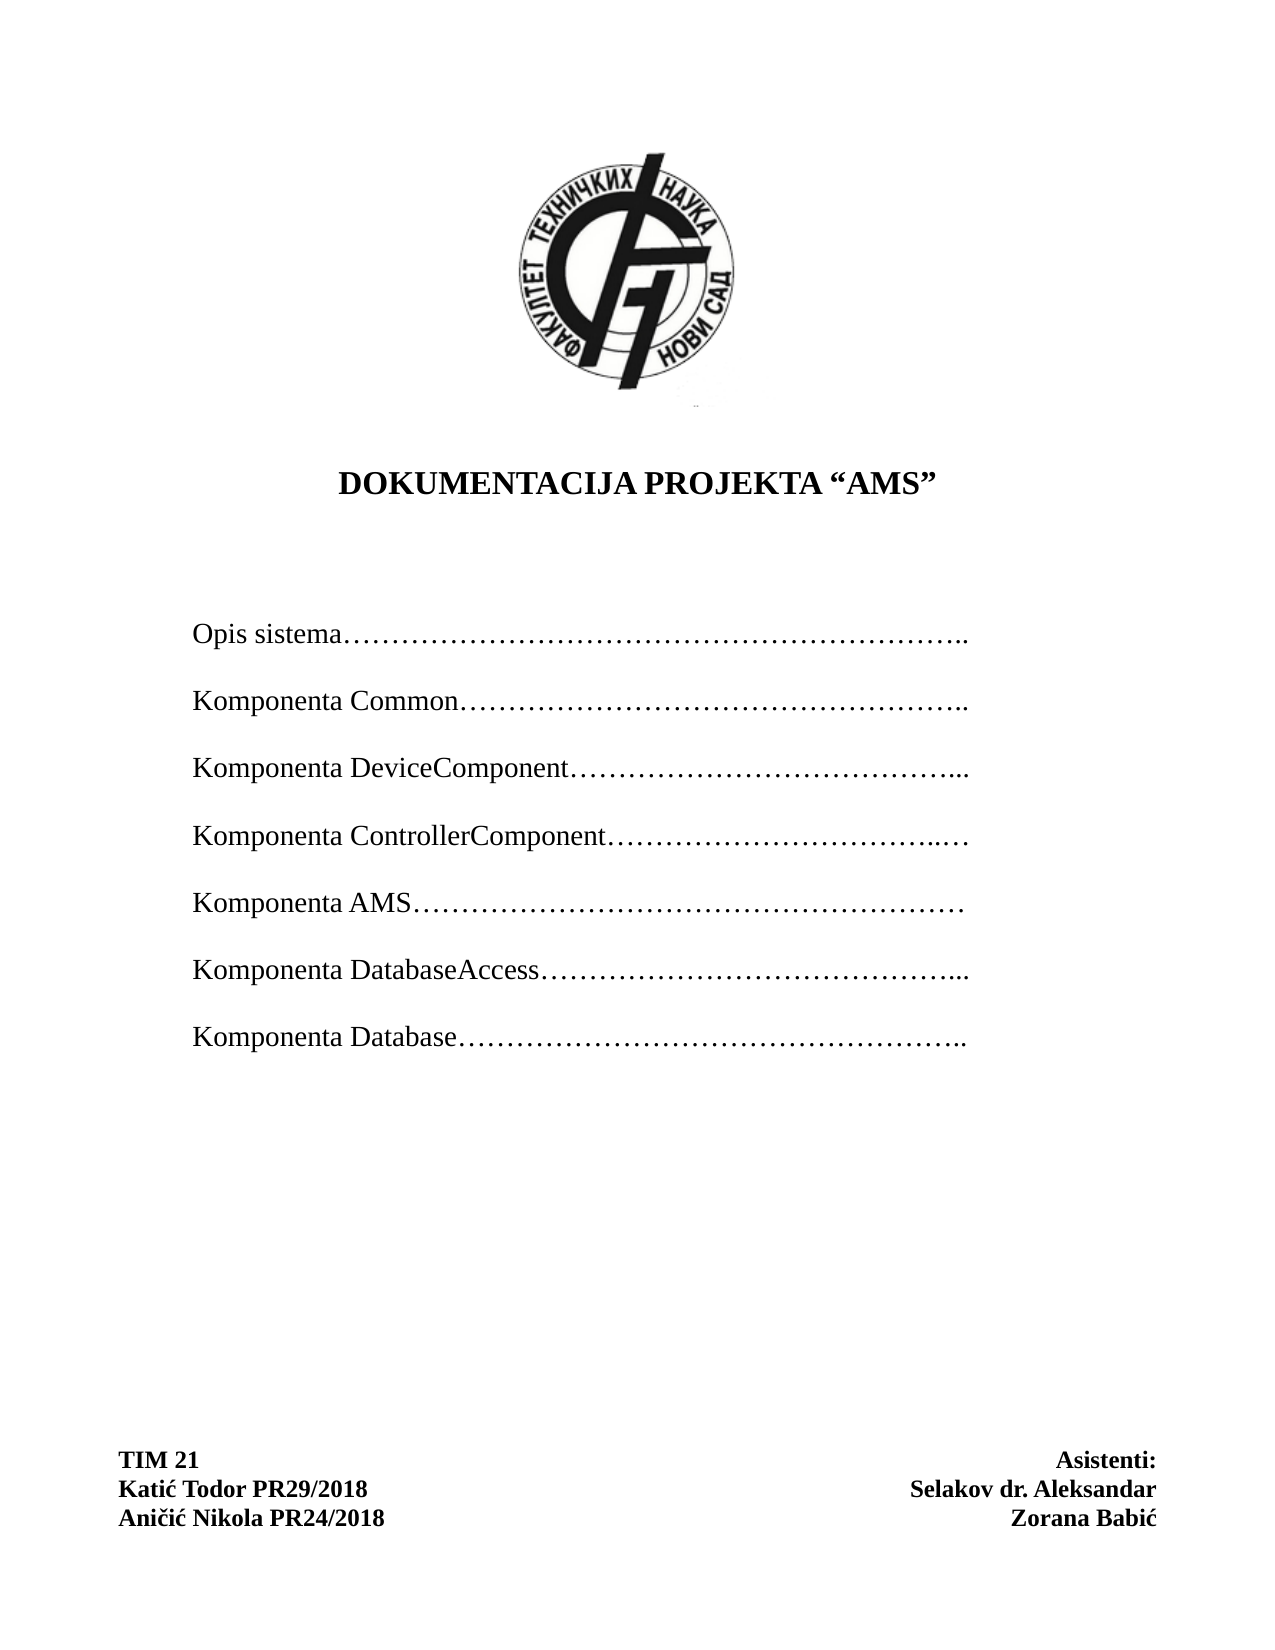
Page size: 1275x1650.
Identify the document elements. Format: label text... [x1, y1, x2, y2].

text Komponenta Common…………………………………………….. [118, 683, 1157, 717]
text Komponenta DeviceComponent…………………………………... [118, 751, 1157, 784]
text Komponenta Database…………………………………………….. [118, 1019, 1157, 1052]
text DOKUMENTACIJA PROJEKTA “AMS” [118, 463, 1157, 501]
text Komponenta DatabaseAccess……………………………………... [118, 952, 1157, 985]
picture [449, 133, 783, 407]
text Komponenta AMS………………………………………………… [118, 885, 1157, 918]
text Opis sistema……………………………………………………….. [118, 616, 1157, 650]
text Komponenta ControllerComponent……………………………..… [118, 818, 1157, 851]
